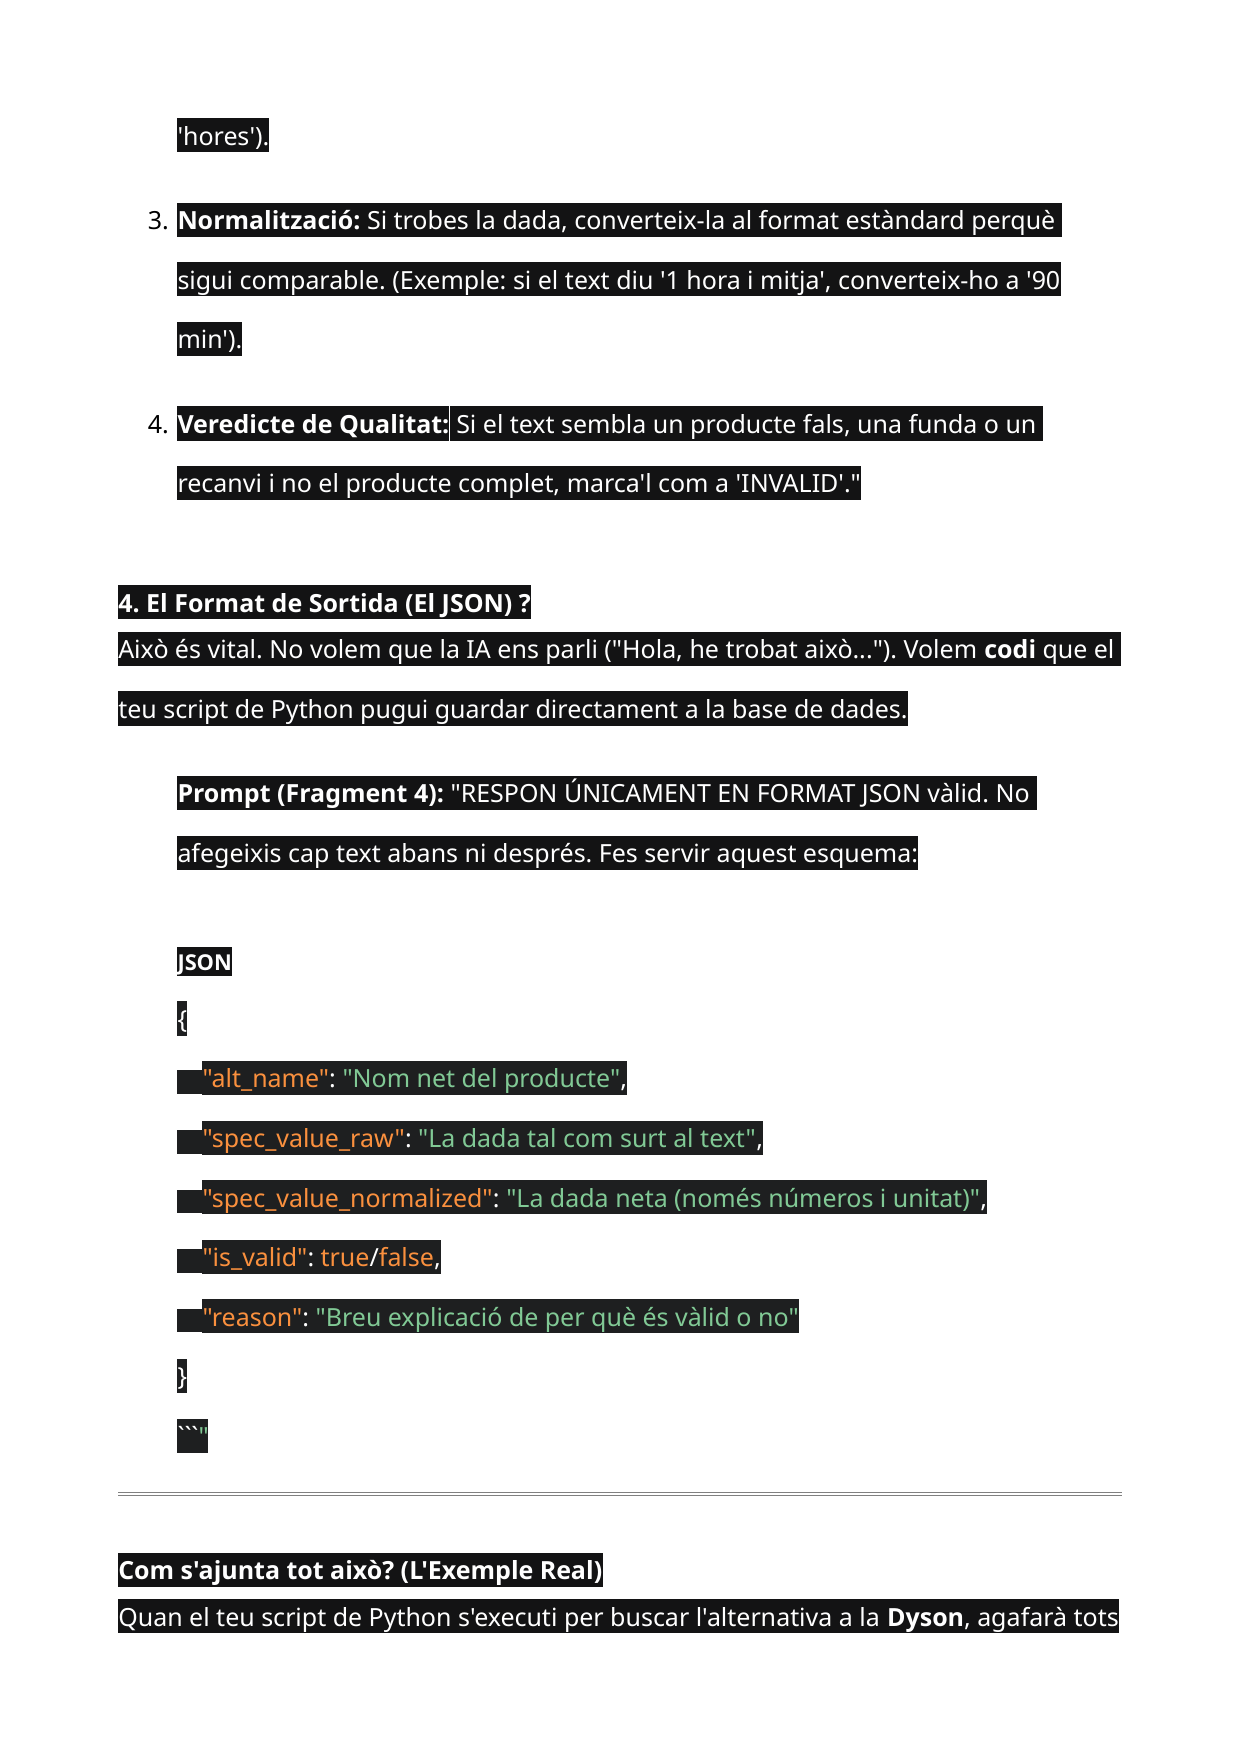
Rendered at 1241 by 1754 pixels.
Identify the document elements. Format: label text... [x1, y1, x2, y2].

text "reason": "Breu explicació de per què és vàlid o no" [177, 1299, 1063, 1333]
text Això és vital. No volem que la IA ens parli ("Hola, he trobat això..."). Volem codi que el teu script de Python pugui guardar directament a la base de dades. [118, 632, 1122, 726]
text ```" [177, 1418, 1063, 1453]
text "spec_value_normalized": "La dada neta (només números i unitat)", [177, 1180, 1063, 1214]
subtitle Com s'ajunta tot això? (L'Exemple Real) [118, 1549, 1122, 1587]
text { [177, 1001, 1063, 1036]
text "is_valid": true/false, [177, 1240, 1063, 1274]
text "spec_value_raw": "La dada tal com surt al text", [177, 1121, 1063, 1155]
text } [177, 1359, 1063, 1393]
text Quan el teu script de Python s'executi per buscar l'alternativa a la Dyson, agafarà tots [118, 1599, 1122, 1633]
text JSON [177, 945, 1063, 976]
subtitle 4. El Format de Sortida (El JSON) ? [118, 582, 1122, 619]
list Normalització: Si trobes la dada, converteix-la al format estàndard perquè sigui comparable. (Exemple: si el text diu '1 hora i mitja', converteix-ho a '90 min'). [177, 203, 1063, 356]
text "alt_name": "Nom net del producte", [177, 1061, 1063, 1095]
text Prompt (Fragment 4): "RESPON ÚNICAMENT EN FORMAT JSON vàlid. No afegeixis cap text abans ni després. Fes servir aquest esquema: [177, 776, 1063, 870]
list 'hores'). [177, 118, 1063, 152]
list Veredicte de Qualitat: Si el text sembla un producte fals, una funda o un recanvi i no el producte complet, marca'l com a 'INVALID'." [177, 406, 1063, 500]
